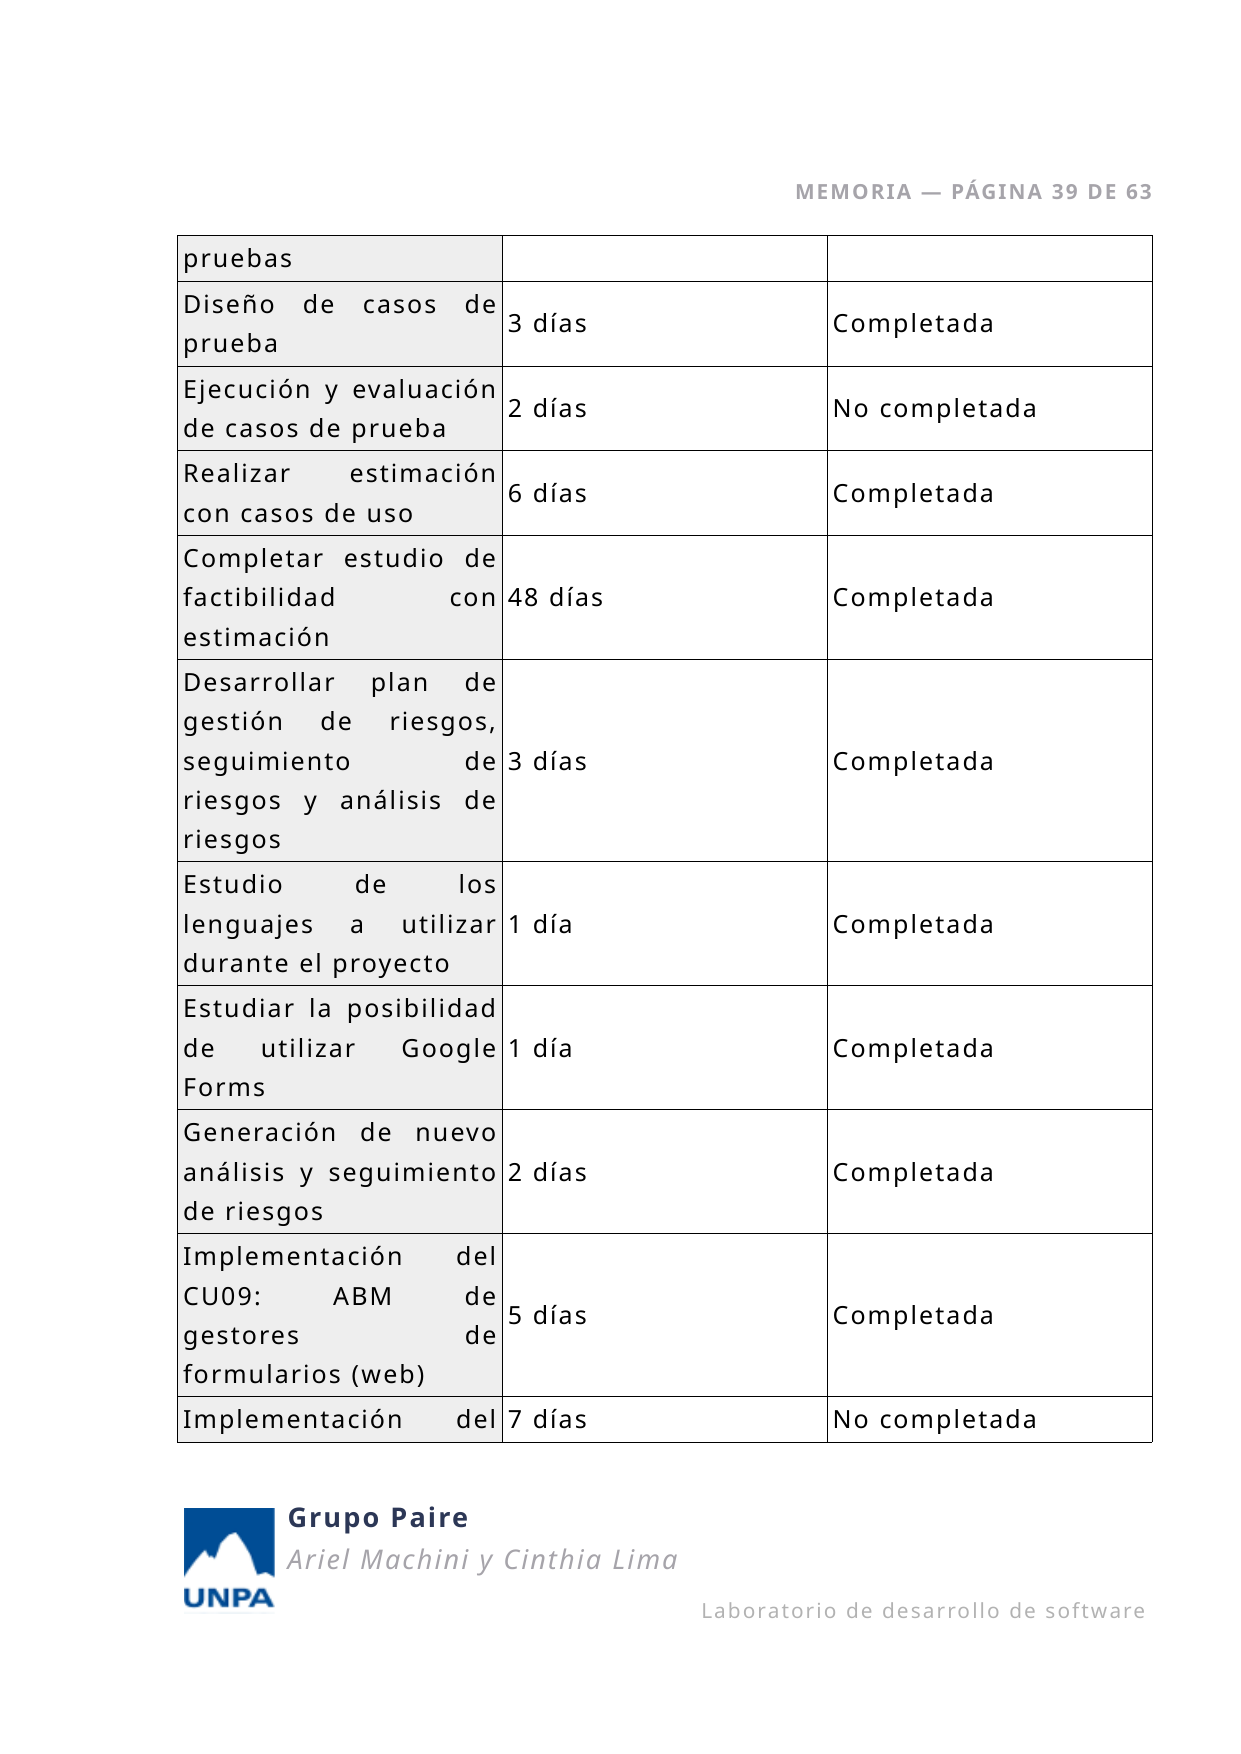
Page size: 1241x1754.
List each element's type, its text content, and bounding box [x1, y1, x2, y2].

table_cell Completada [828, 1234, 1152, 1396]
picture [184, 1508, 275, 1614]
table_cell 2 días [503, 367, 827, 450]
table_cell 1 día [503, 986, 827, 1109]
table_cell [503, 236, 827, 281]
table_cell Realizar estimación con casos de uso [178, 451, 502, 535]
table_cell Ejecución y evaluación de casos de prueba [178, 367, 502, 450]
table_cell Estudiar la posibilidad de utilizar Google Forms [178, 986, 502, 1109]
table_cell 7 días [503, 1397, 827, 1442]
table_cell Estudio de los lenguajes a utilizar durante el proyecto [178, 862, 502, 985]
table_cell 5 días [503, 1234, 827, 1396]
table_cell 48 días [503, 536, 827, 659]
table_cell 6 días [503, 451, 827, 535]
table_cell Completada [828, 660, 1152, 861]
table_cell Completada [828, 282, 1152, 366]
table_cell 3 días [503, 282, 827, 366]
table_cell 1 día [503, 862, 827, 985]
table_cell Implementación del CU09: ABM de gestores de formularios (web) [178, 1234, 502, 1396]
table_cell Generación de nuevo análisis y seguimiento de riesgos [178, 1110, 502, 1233]
table_cell No completada [828, 1397, 1152, 1442]
table_cell Implementación del [178, 1397, 502, 1442]
table_cell No completada [828, 367, 1152, 450]
table_cell Desarrollar plan de gestión de riesgos, seguimiento de riesgos y análisis de riesgos [178, 660, 502, 861]
table_cell 2 días [503, 1110, 827, 1233]
table_cell Completada [828, 862, 1152, 985]
table_cell Completada [828, 536, 1152, 659]
table_cell pruebas [178, 236, 502, 281]
table_cell Completada [828, 451, 1152, 535]
table_cell Diseño de casos de prueba [178, 282, 502, 366]
table_cell Completar estudio de factibilidad con estimación [178, 536, 502, 659]
table_cell [828, 236, 1152, 281]
table_cell 3 días [503, 660, 827, 861]
table_cell Completada [828, 986, 1152, 1109]
table_cell Completada [828, 1110, 1152, 1233]
